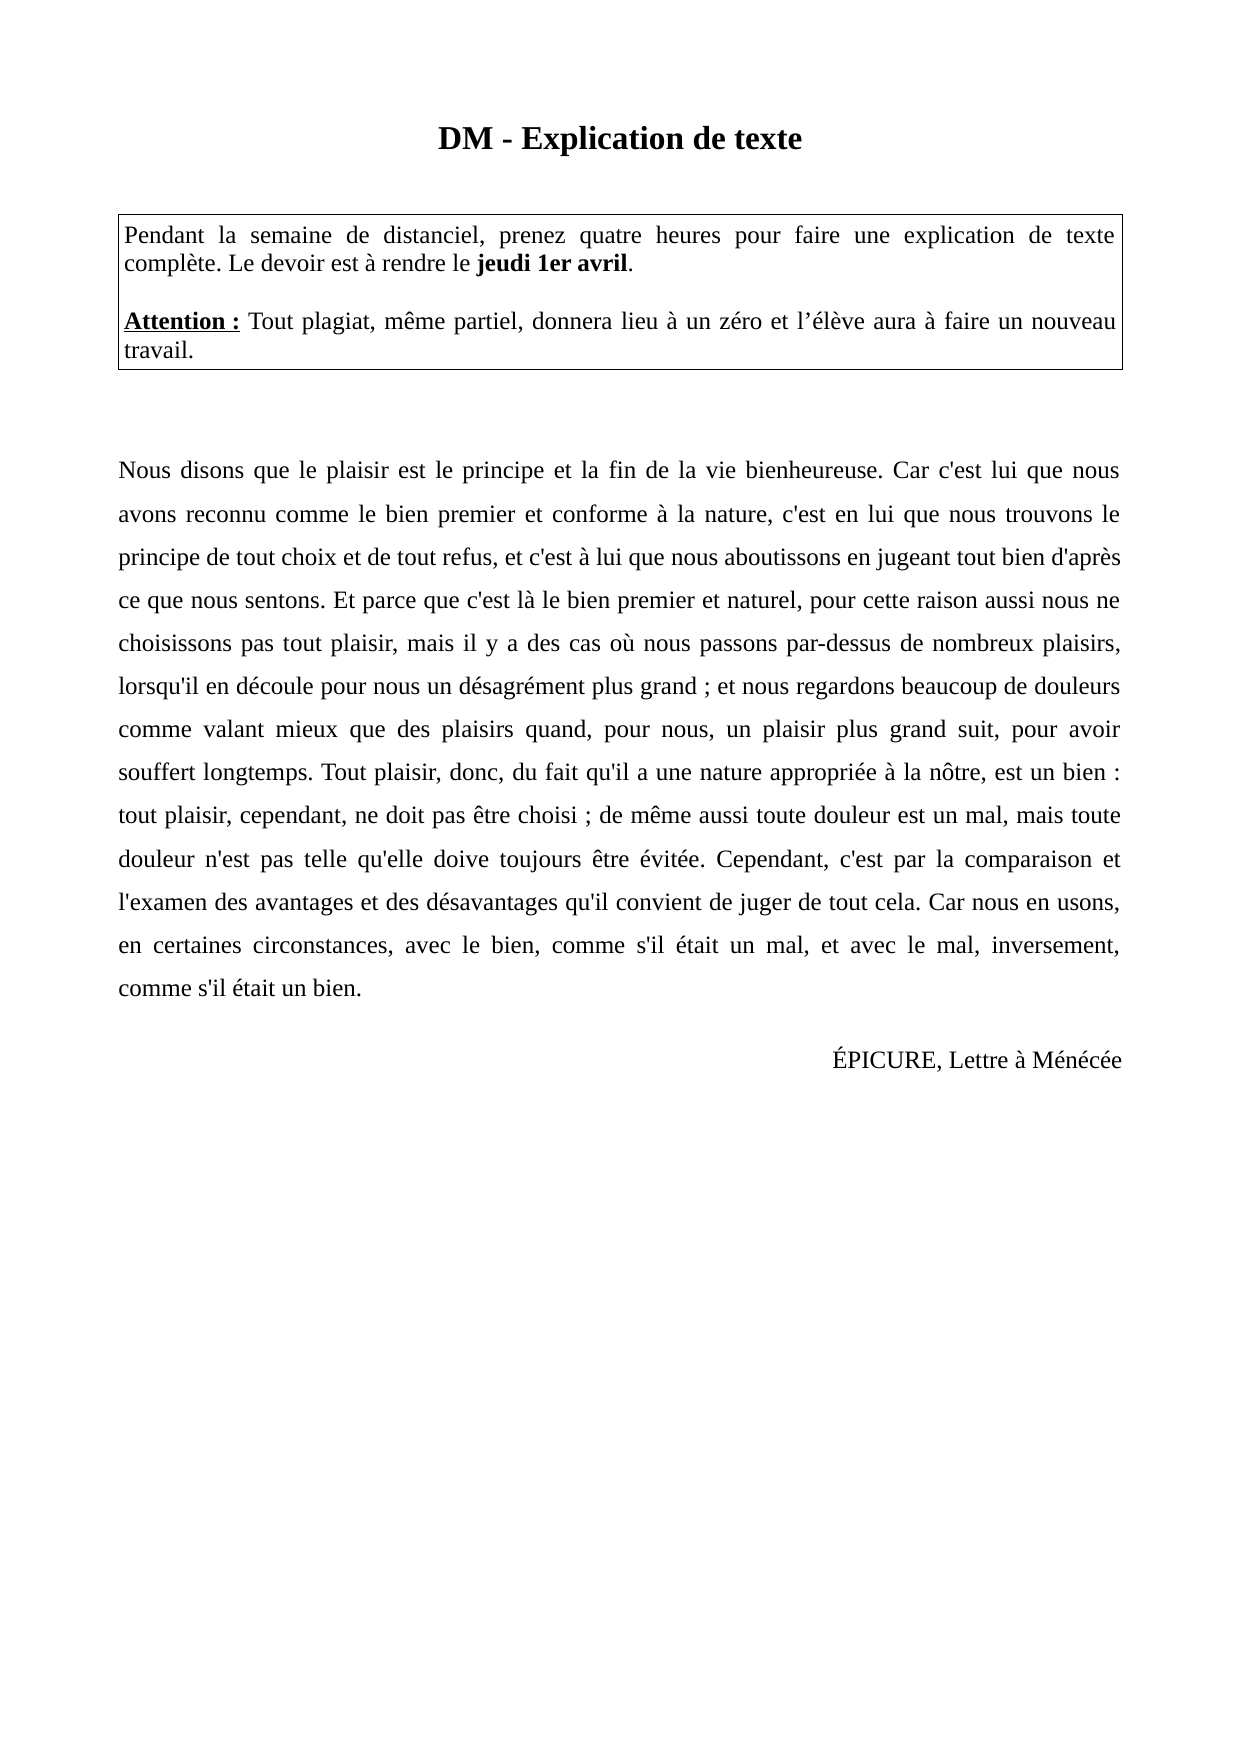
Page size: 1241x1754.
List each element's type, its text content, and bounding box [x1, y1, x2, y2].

table_header Pendant la semaine de distanciel, prenez quatre heures pour faire une explication de texte complète. Le devoir est à rendre le jeudi 1er avril. Attention : Tout plagiat, même partiel, donnera lieu à un zéro et l’élève aura à faire un nouveau travail. [119, 215, 1122, 369]
text DM - Explication de texte [118, 118, 1122, 156]
text ÉPICURE, Lettre à Ménécée [118, 1045, 1122, 1074]
text Nous disons que le plaisir est le principe et la fin de la vie bienheureuse. Car c'est lui que nous avons reconnu comme le bien premier et conforme à la nature, c'est en lui que nous trouvons le principe de tout choix et de tout refus, et c'est à lui que nous aboutissons en jugeant tout bien d'après ce que nous sentons. Et parce que c'est là le bien premier et naturel, pour cette raison aussi nous ne choisissons pas tout plaisir, mais il y a des cas où nous passons par-dessus de nombreux plaisirs, lorsqu'il en découle pour nous un désagrément plus grand ; et nous regardons beaucoup de douleurs comme valant mieux que des plaisirs quand, pour nous, un plaisir plus grand suit, pour avoir souffert longtemps. Tout plaisir, donc, du fait qu'il a une nature appropriée à la nôtre, est un bien : tout plaisir, cependant, ne doit pas être choisi ; de même aussi toute douleur est un mal, mais toute douleur n'est pas telle qu'elle doive toujours être évitée. Cependant, c'est par la comparaison et l'examen des avantages et des désavantages qu'il convient de juger de tout cela. Car nous en usons, en certaines circonstances, avec le bien, comme s'il était un mal, et avec le mal, inversement, comme s'il était un bien. [118, 456, 1122, 1002]
